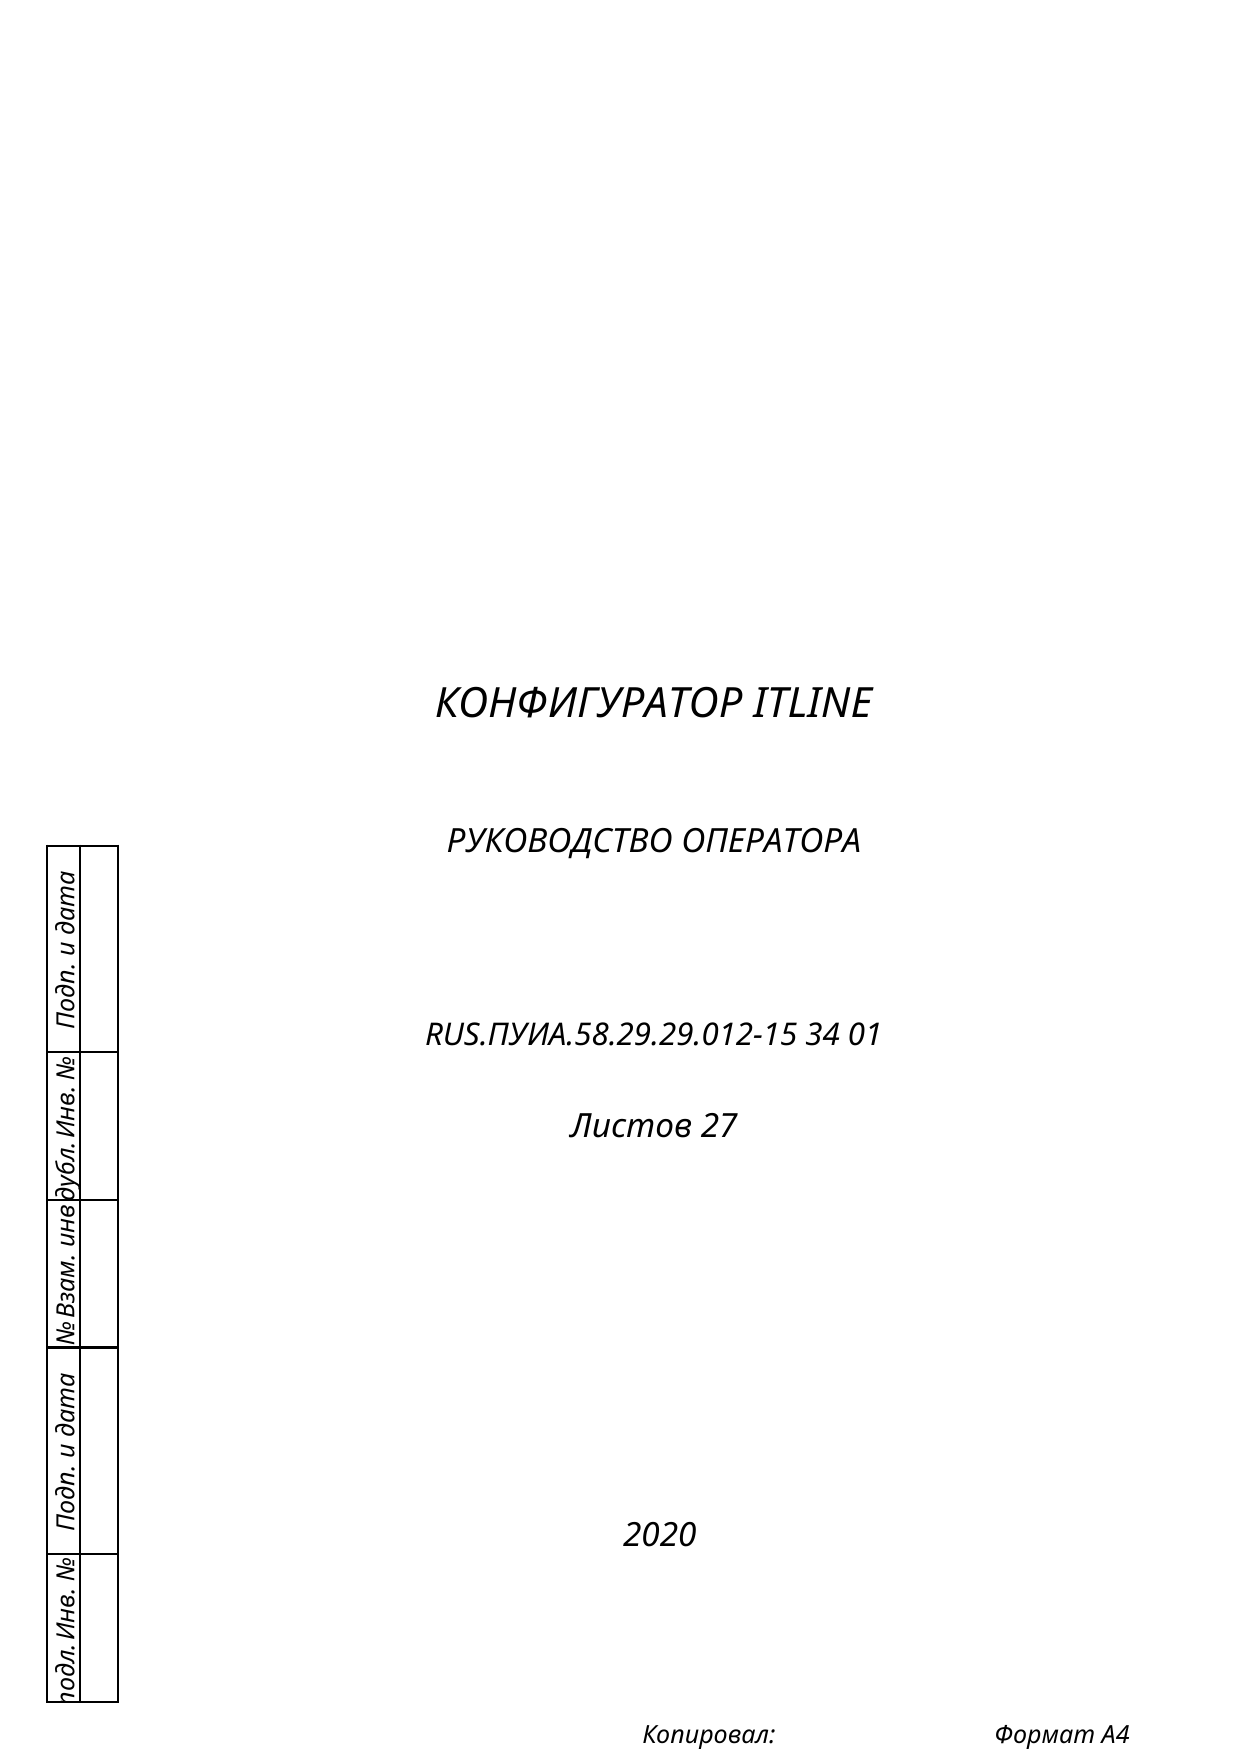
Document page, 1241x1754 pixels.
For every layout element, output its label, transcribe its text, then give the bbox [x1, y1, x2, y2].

table_cell [148, 1152, 655, 1447]
table_cell [81, 1555, 117, 1701]
table_cell [81, 1201, 117, 1346]
table_cell [655, 1565, 1163, 1654]
table_cell Подп. и дата [48, 1349, 79, 1553]
table_header [47, 30, 80, 384]
table_cell [655, 266, 1163, 561]
table_cell [655, 1152, 1163, 1447]
table_cell [81, 1053, 117, 1199]
table_cell [81, 1349, 117, 1553]
table_cell Листов 24 [148, 1093, 1163, 1152]
table_cell 2020 [148, 1447, 1163, 1565]
table_cell RUS.ПУИА.58.29.29.012-15 34 01 [148, 975, 1163, 1093]
table_header [148, 148, 1163, 266]
table_header [80, 30, 118, 384]
table_cell Подп. и дата [48, 847, 79, 1051]
table_cell [148, 266, 655, 561]
table_cell КОНФИГУРАТОР ITLINE Руководство ОПЕРАТОРА [148, 561, 1163, 974]
table_cell [148, 1565, 655, 1654]
table_cell [81, 847, 117, 1051]
table_cell Инв. № подл. [48, 1555, 79, 1701]
table_cell [47, 738, 80, 844]
table_cell [80, 738, 118, 844]
table_cell [47, 384, 80, 738]
table_cell [80, 384, 118, 738]
table_cell Инв. № дубл. [48, 1053, 79, 1199]
table_cell Взам. инв № [48, 1201, 79, 1346]
